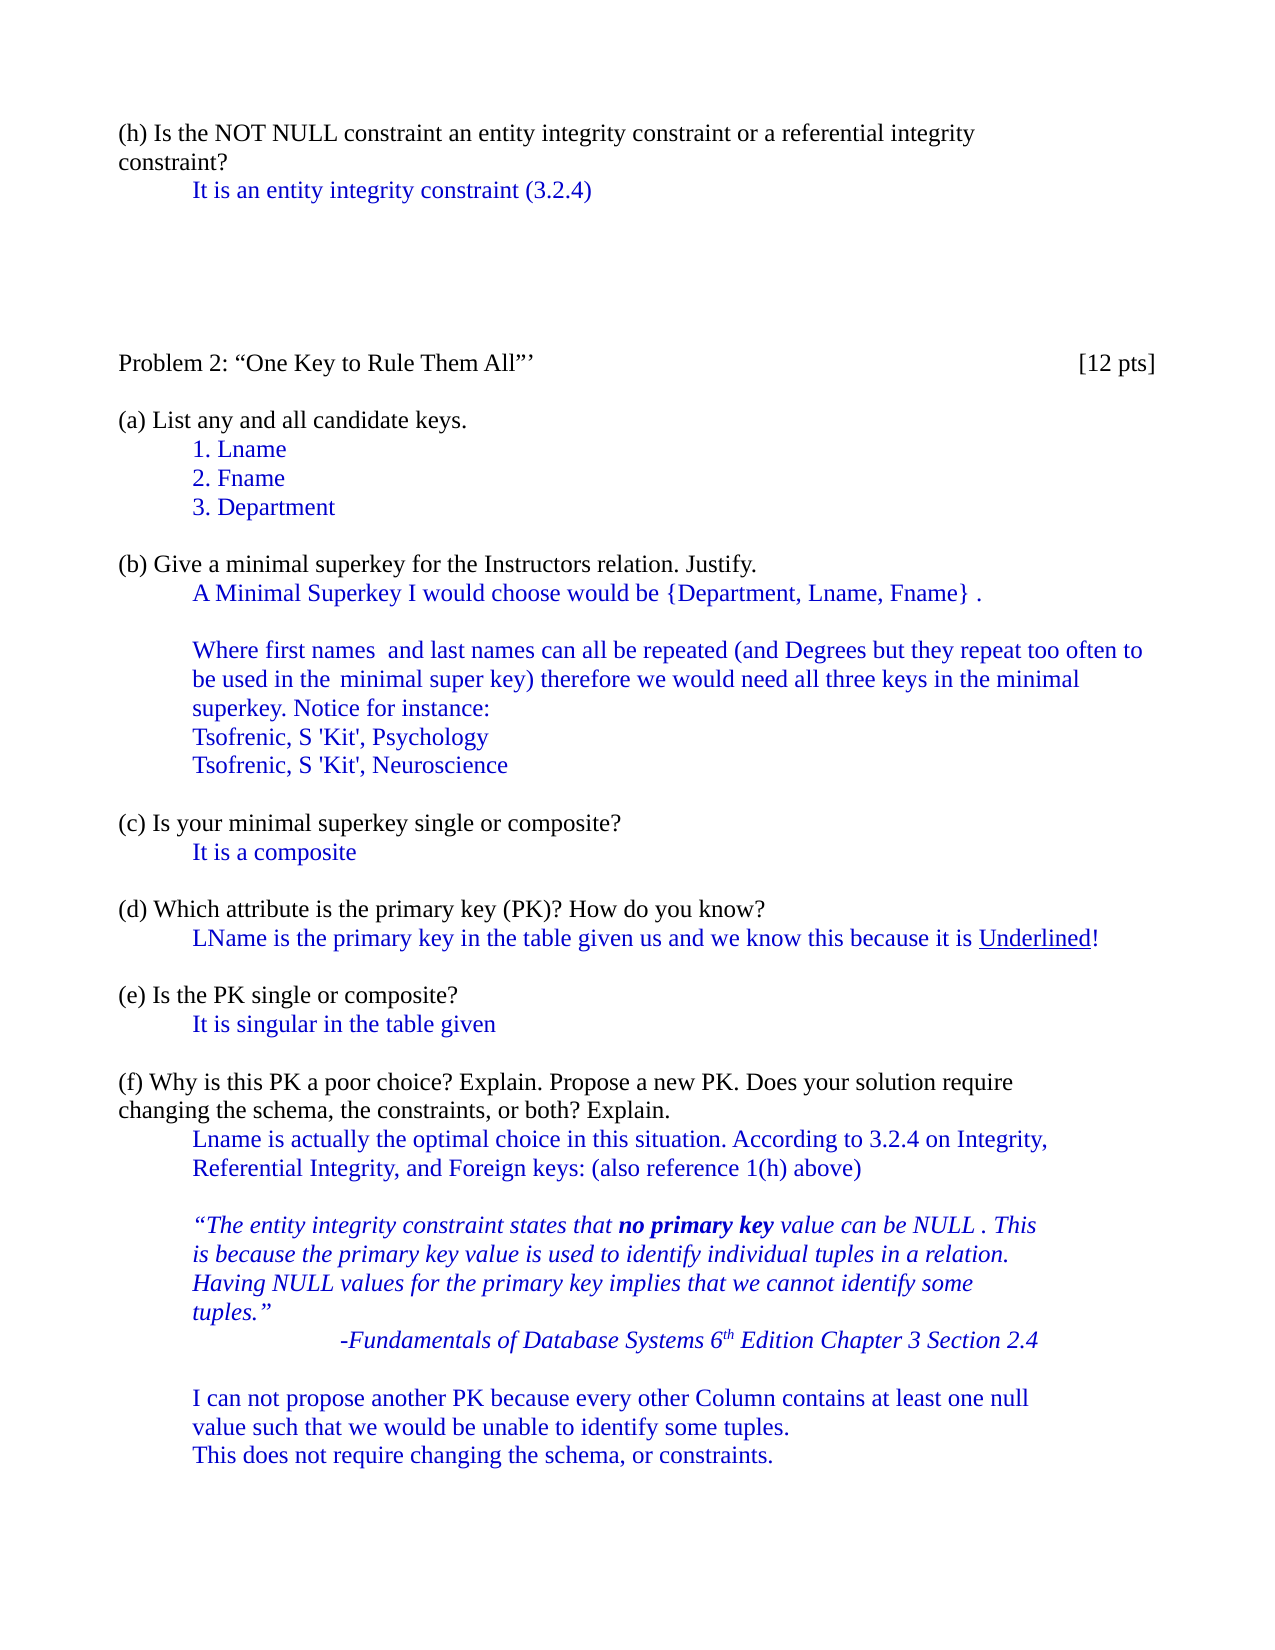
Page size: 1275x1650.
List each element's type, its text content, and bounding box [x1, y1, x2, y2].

text Lname is actually the optimal choice in this situation. According to 3.2.4 on Integrity, Referential Integrity, and Foreign keys: (also reference 1(h) above) [118, 1124, 1157, 1182]
text LName is the primary key in the table given us and we know this because it is Underlined! [118, 923, 1157, 952]
text is because the primary key value is used to identify individual tuples in a relation. [118, 1239, 1157, 1268]
text It is singular in the table given [118, 1009, 1157, 1038]
text (c) Is your minimal superkey single or composite? [118, 808, 1157, 837]
text Having NULL values for the primary key implies that we cannot identify some [118, 1268, 1157, 1297]
text value such that we would be unable to identify some tuples. [118, 1412, 1157, 1441]
text (e) Is the PK single or composite? [118, 981, 1157, 1009]
text tuples.” [118, 1297, 1157, 1326]
text It is a composite [118, 837, 1157, 866]
text 3. Department [118, 492, 1157, 521]
text (b) Give a minimal superkey for the Instructors relation. Justify. [118, 549, 1157, 578]
text (h) Is the NOT NULL constraint an entity integrity constraint or a referential integrity [118, 118, 1157, 147]
text 2. Fname [118, 463, 1157, 492]
text 1. Lname [118, 434, 1157, 463]
text (d) Which attribute is the primary key (PK)? How do you know? [118, 894, 1157, 923]
text I can not propose another PK because every other Column contains at least one null [118, 1383, 1157, 1412]
text Tsofrenic, S 'Kit', Neuroscience [118, 751, 1157, 779]
text “The entity integrity constraint states that no primary key value can be NULL . This [118, 1211, 1157, 1239]
text A Minimal Superkey I would choose would be {Department, Lname, Fname} . [118, 578, 1157, 607]
text constraint? [118, 147, 1157, 176]
text It is an entity integrity constraint (3.2.4) [118, 176, 1157, 204]
text (f) Why is this PK a poor choice? Explain. Propose a new PK. Does your solution require [118, 1067, 1157, 1096]
text Problem 2: “One Key to Rule Them All”’ [12 pts] [118, 348, 1157, 377]
text This does not require changing the schema, or constraints. [118, 1441, 1157, 1469]
text changing the schema, the constraints, or both? Explain. [118, 1096, 1157, 1124]
text (a) List any and all candidate keys. [118, 406, 1157, 434]
text Where first names and last names can all be repeated (and Degrees but they repeat too often to be used in the minimal super key) therefore we would need all three keys in the minimal superkey. Notice for instance: [118, 636, 1157, 722]
text -Fundamentals of Database Systems 6th Edition Chapter 3 Section 2.4 [118, 1326, 1157, 1354]
text Tsofrenic, S 'Kit', Psychology [118, 722, 1157, 751]
